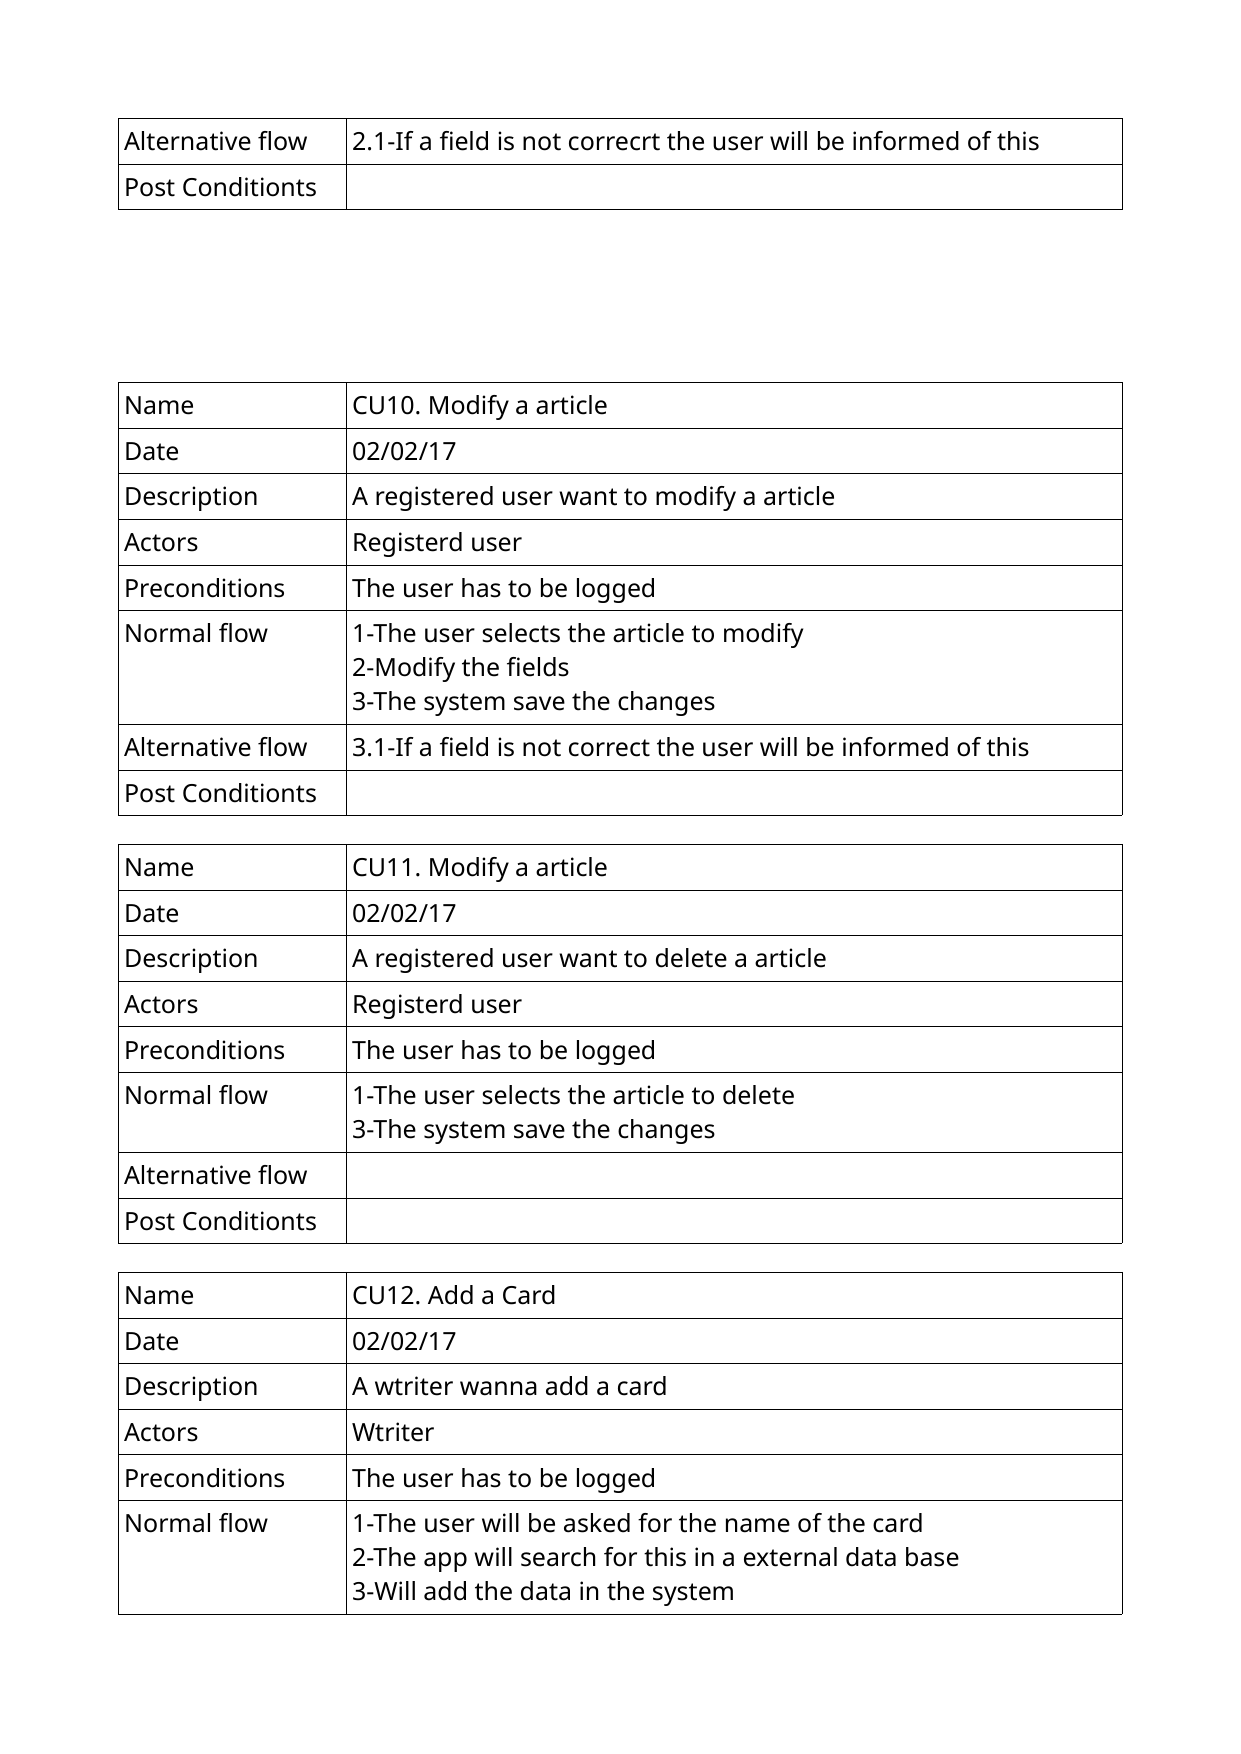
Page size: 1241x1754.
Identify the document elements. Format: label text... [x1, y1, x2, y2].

table_cell Registerd user [347, 520, 1122, 564]
table_cell Description [119, 936, 346, 981]
table_cell The user has to be logged [347, 1027, 1122, 1072]
table_header CU10. Modify a article [347, 383, 1122, 428]
table_cell The user has to be logged [347, 566, 1122, 610]
table_cell Alternative flow [119, 119, 346, 164]
table_cell A wtriter wanna add a card [347, 1364, 1122, 1409]
table_header CU12. Add a Card [347, 1273, 1122, 1317]
table_cell Post Conditionts [119, 771, 346, 815]
table_cell Post Conditionts [119, 165, 346, 209]
table_cell 1-The user will be asked for the name of the card 2-The app will search for this in a external data base 3-Will add the data in the system [347, 1501, 1122, 1614]
table_cell Registerd user [347, 982, 1122, 1026]
table_cell 02/02/17 [347, 429, 1122, 473]
table_cell Preconditions [119, 566, 346, 610]
table_cell 1-The user selects the article to delete 3-The system save the changes [347, 1073, 1122, 1152]
table_cell 1-The user selects the article to modify 2-Modify the fields 3-The system save the changes [347, 611, 1122, 724]
table_cell Alternative flow [119, 725, 346, 769]
table_cell Actors [119, 982, 346, 1026]
table_cell A registered user want to modify a article [347, 474, 1122, 519]
table_header Name [119, 845, 346, 889]
table_cell Description [119, 474, 346, 519]
table_cell [347, 165, 1122, 209]
table_cell Date [119, 429, 346, 473]
table_cell Description [119, 1364, 346, 1409]
table_cell Actors [119, 520, 346, 564]
table_header Name [119, 1273, 346, 1317]
table_cell Normal flow [119, 1501, 346, 1614]
table_cell 2.1-If a field is not correcrt the user will be informed of this [347, 119, 1122, 164]
table_cell [347, 771, 1122, 815]
table_cell [347, 1199, 1122, 1243]
table_cell 02/02/17 [347, 1319, 1122, 1363]
table_cell Date [119, 891, 346, 935]
table_cell Alternative flow [119, 1153, 346, 1197]
table_cell Normal flow [119, 611, 346, 724]
table_header CU11. Modify a article [347, 845, 1122, 889]
table_cell Date [119, 1319, 346, 1363]
table_cell Wtriter [347, 1410, 1122, 1454]
table_cell Preconditions [119, 1455, 346, 1500]
table_cell Preconditions [119, 1027, 346, 1072]
table_cell Actors [119, 1410, 346, 1454]
table_cell 02/02/17 [347, 891, 1122, 935]
table_cell A registered user want to delete a article [347, 936, 1122, 981]
table_cell The user has to be logged [347, 1455, 1122, 1500]
table_cell Post Conditionts [119, 1199, 346, 1243]
table_header Name [119, 383, 346, 428]
table_cell Normal flow [119, 1073, 346, 1152]
table_cell [347, 1153, 1122, 1197]
table_cell 3.1-If a field is not correct the user will be informed of this [347, 725, 1122, 769]
